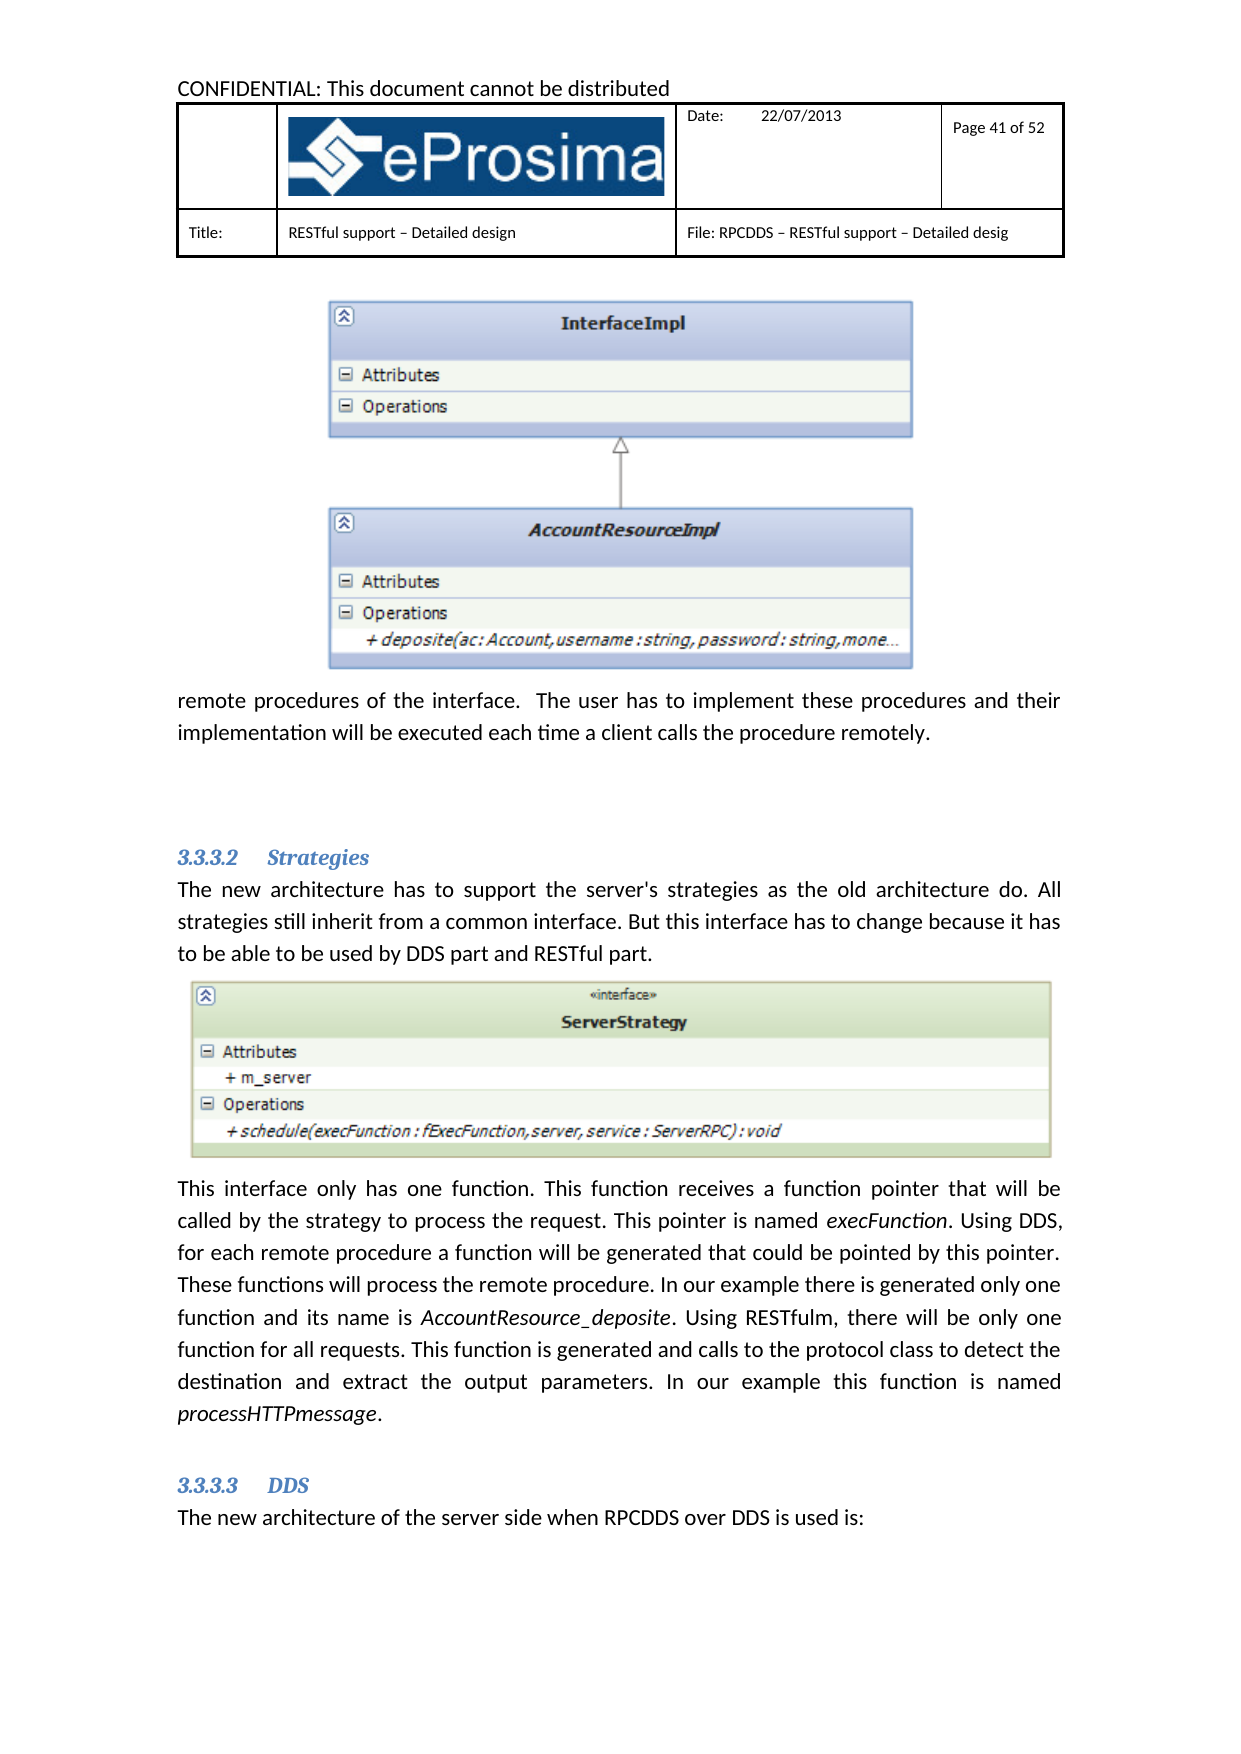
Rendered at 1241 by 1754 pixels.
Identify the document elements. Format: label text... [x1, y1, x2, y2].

subtitle DDS [177, 1473, 1063, 1499]
picture [314, 286, 926, 682]
picture [288, 117, 665, 196]
text remote procedures of the interface. The user has to implement these procedures and their implementation will be executed each time a client calls the procedure remotely. [177, 286, 1063, 746]
text This interface only has one function. This function receives a function pointer that will be called by the strategy to process the request. This pointer is named execFunction. Using DDS, for each remote procedure a function will be generated that could be pointed by this pointer. These functions will process the remote procedure. In our example there is generated only one function and its name is AccountResource_deposite. Using RESTfulm, there will be only one function for all requests. This function is generated and calls to the protocol class to detect the destination and extract the output parameters. In our example this function is named processHTTPmessage. [177, 1170, 1063, 1427]
text The new architecture has to support the server's strategies as the old architecture do. All strategies still inherit from a common interface. But this interface has to change because it has to be able to be used by DDS part and RESTful part. [177, 875, 1063, 967]
subtitle Strategies [177, 845, 1063, 871]
text The new architecture of the server side when RPCDDS over DDS is used is: [177, 1503, 1063, 1531]
picture [177, 967, 1063, 1170]
